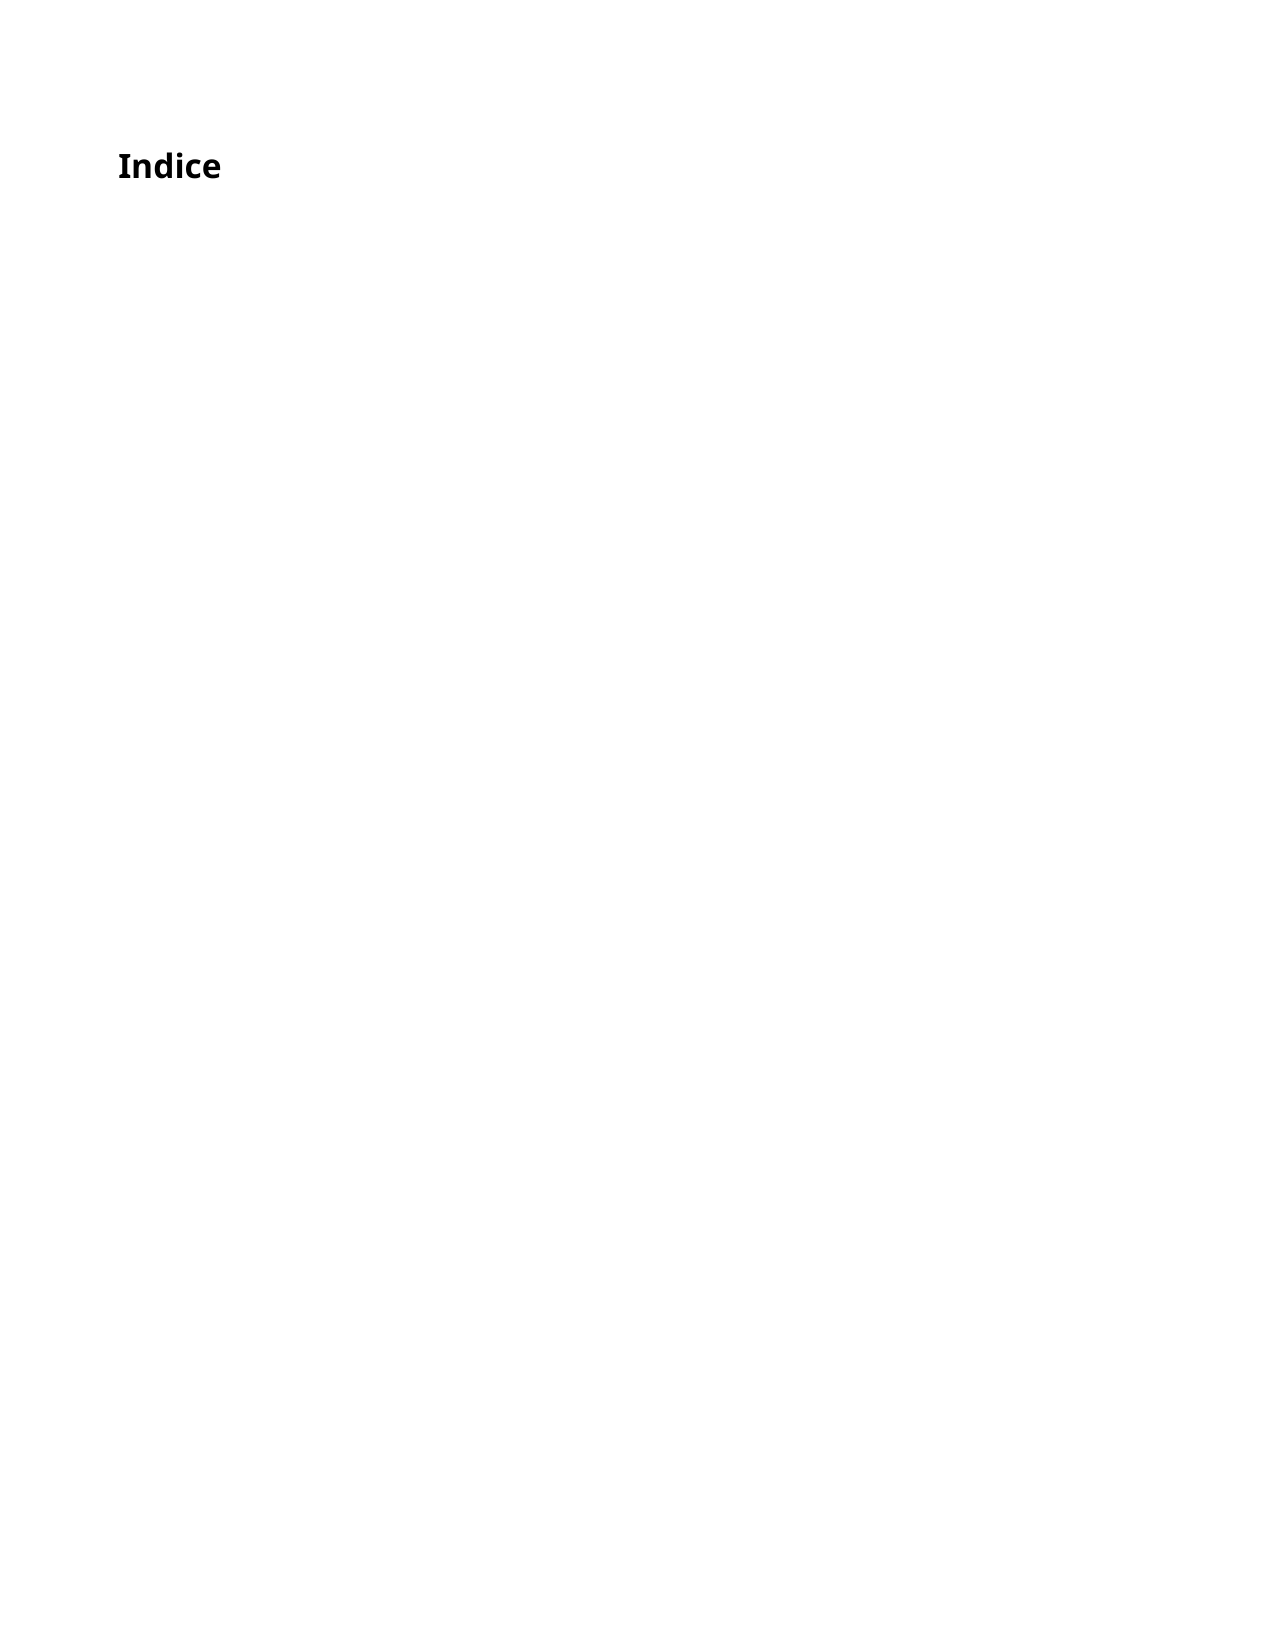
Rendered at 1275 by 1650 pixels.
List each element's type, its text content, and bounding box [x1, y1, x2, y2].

subtitle Indice [118, 143, 1157, 189]
